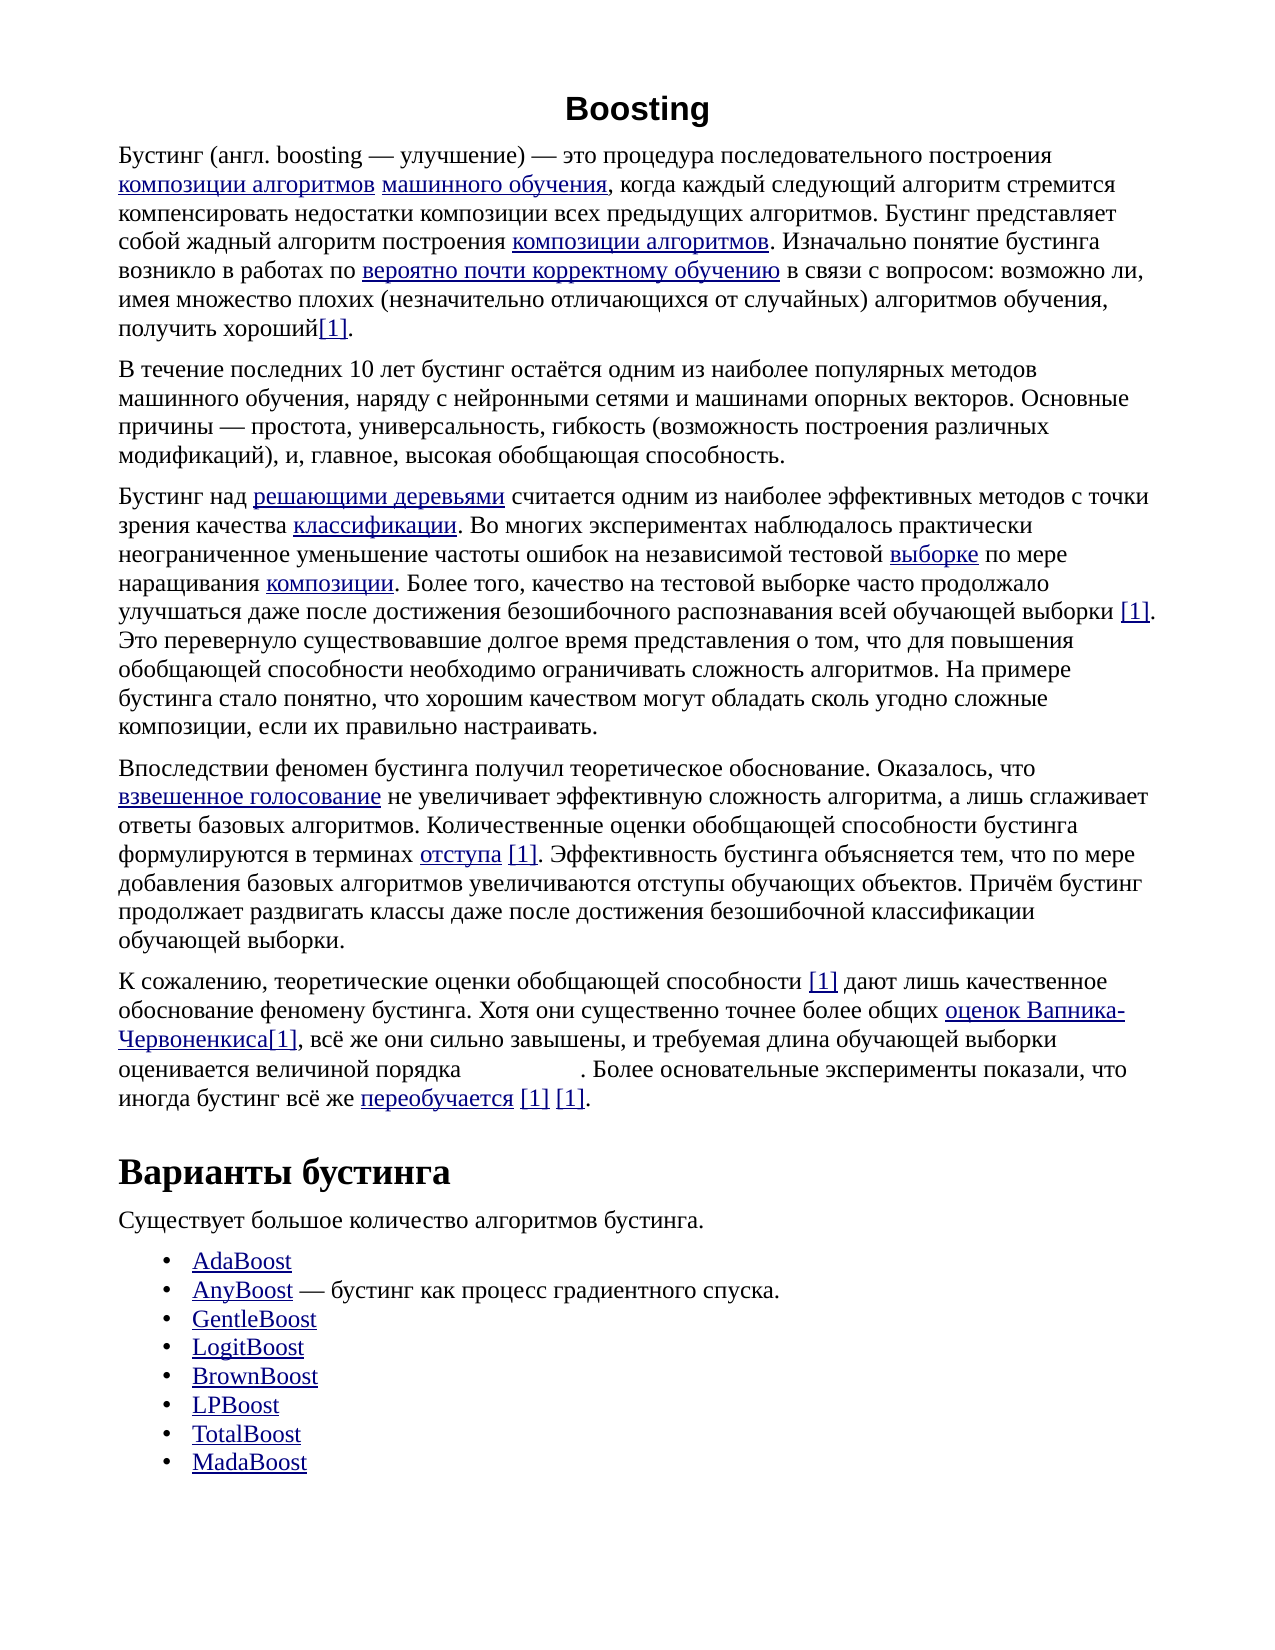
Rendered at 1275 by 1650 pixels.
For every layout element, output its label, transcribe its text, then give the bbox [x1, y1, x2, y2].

text Впоследствии феномен бустинга получил теоретическое обоснование. Оказалось, что взвешенное голосование не увеличивает эффективную сложность алгоритма, а лишь сглаживает ответы базовых алгоритмов. Количественные оценки обобщающей способности бустинга формулируются в терминах отступа [1]. Эффективность бустинга объясняется тем, что по мере добавления базовых алгоритмов увеличиваются отступы обучающих объектов. Причём бустинг продолжает раздвигать классы даже после достижения безошибочной классификации обучающей выборки. [118, 753, 1157, 954]
list BrownBoost [162, 1361, 1157, 1390]
subtitle Варианты бустинга [118, 1149, 1157, 1192]
list AdaBoost [162, 1246, 1157, 1275]
text Бустинг над решающими деревьями считается одним из наиболее эффективных методов с точки зрения качества классификации. Во многих экспериментах наблюдалось практически неограниченное уменьшение частоты ошибок на независимой тестовой выборке по мере наращивания композиции. Более того, качество на тестовой выборке часто продолжало улучшаться даже после достижения безошибочного распознавания всей обучающей выборки [1]. Это перевернуло существовавшие долгое время представления о том, что для повышения обобщающей способности необходимо ограничивать сложность алгоритмов. На примере бустинга стало понятно, что хорошим качеством могут обладать сколь угодно сложные композиции, если их правильно настраивать. [118, 481, 1157, 740]
list TotalBoost [162, 1419, 1157, 1447]
text Бустинг (англ. boosting — улучшение) — это процедура последовательного построения композиции алгоритмов машинного обучения, когда каждый следующий алгоритм стремится компенсировать недостатки композиции всех предыдущих алгоритмов. Бустинг представляет собой жадный алгоритм построения композиции алгоритмов. Изначально понятие бустинга возникло в работах по вероятно почти корректному обучению в связи с вопросом: возможно ли, имея множество плохих (незначительно отличающихся от случайных) алгоритмов обучения, получить хороший[1]. [118, 140, 1157, 341]
list GentleBoost [162, 1304, 1157, 1332]
text К сожалению, теоретические оценки обобщающей способности [1] дают лишь качественное обоснование феномену бустинга. Хотя они существенно точнее более общих оценок Вапника-Червоненкиса[1], всё же они сильно завышены, и требуемая длина обучающей выборки оценивается величиной порядка . Более основательные эксперименты показали, что иногда бустинг всё же переобучается [1] [1]. [118, 966, 1157, 1112]
list AnyBoost — бустинг как процесс градиентного спуска. [162, 1275, 1157, 1304]
list LPBoost [162, 1390, 1157, 1419]
list LogitBoost [162, 1332, 1157, 1361]
subtitle Boosting [118, 89, 1157, 128]
list MadaBoost [162, 1447, 1157, 1476]
text Существует большое количество алгоритмов бустинга. [118, 1205, 1157, 1234]
text В течение последних 10 лет бустинг остаётся одним из наиболее популярных методов машинного обучения, наряду с нейронными сетями и машинами опорных векторов. Основные причины — простота, универсальность, гибкость (возможность построения различных модификаций), и, главное, высокая обобщающая способность. [118, 354, 1157, 469]
